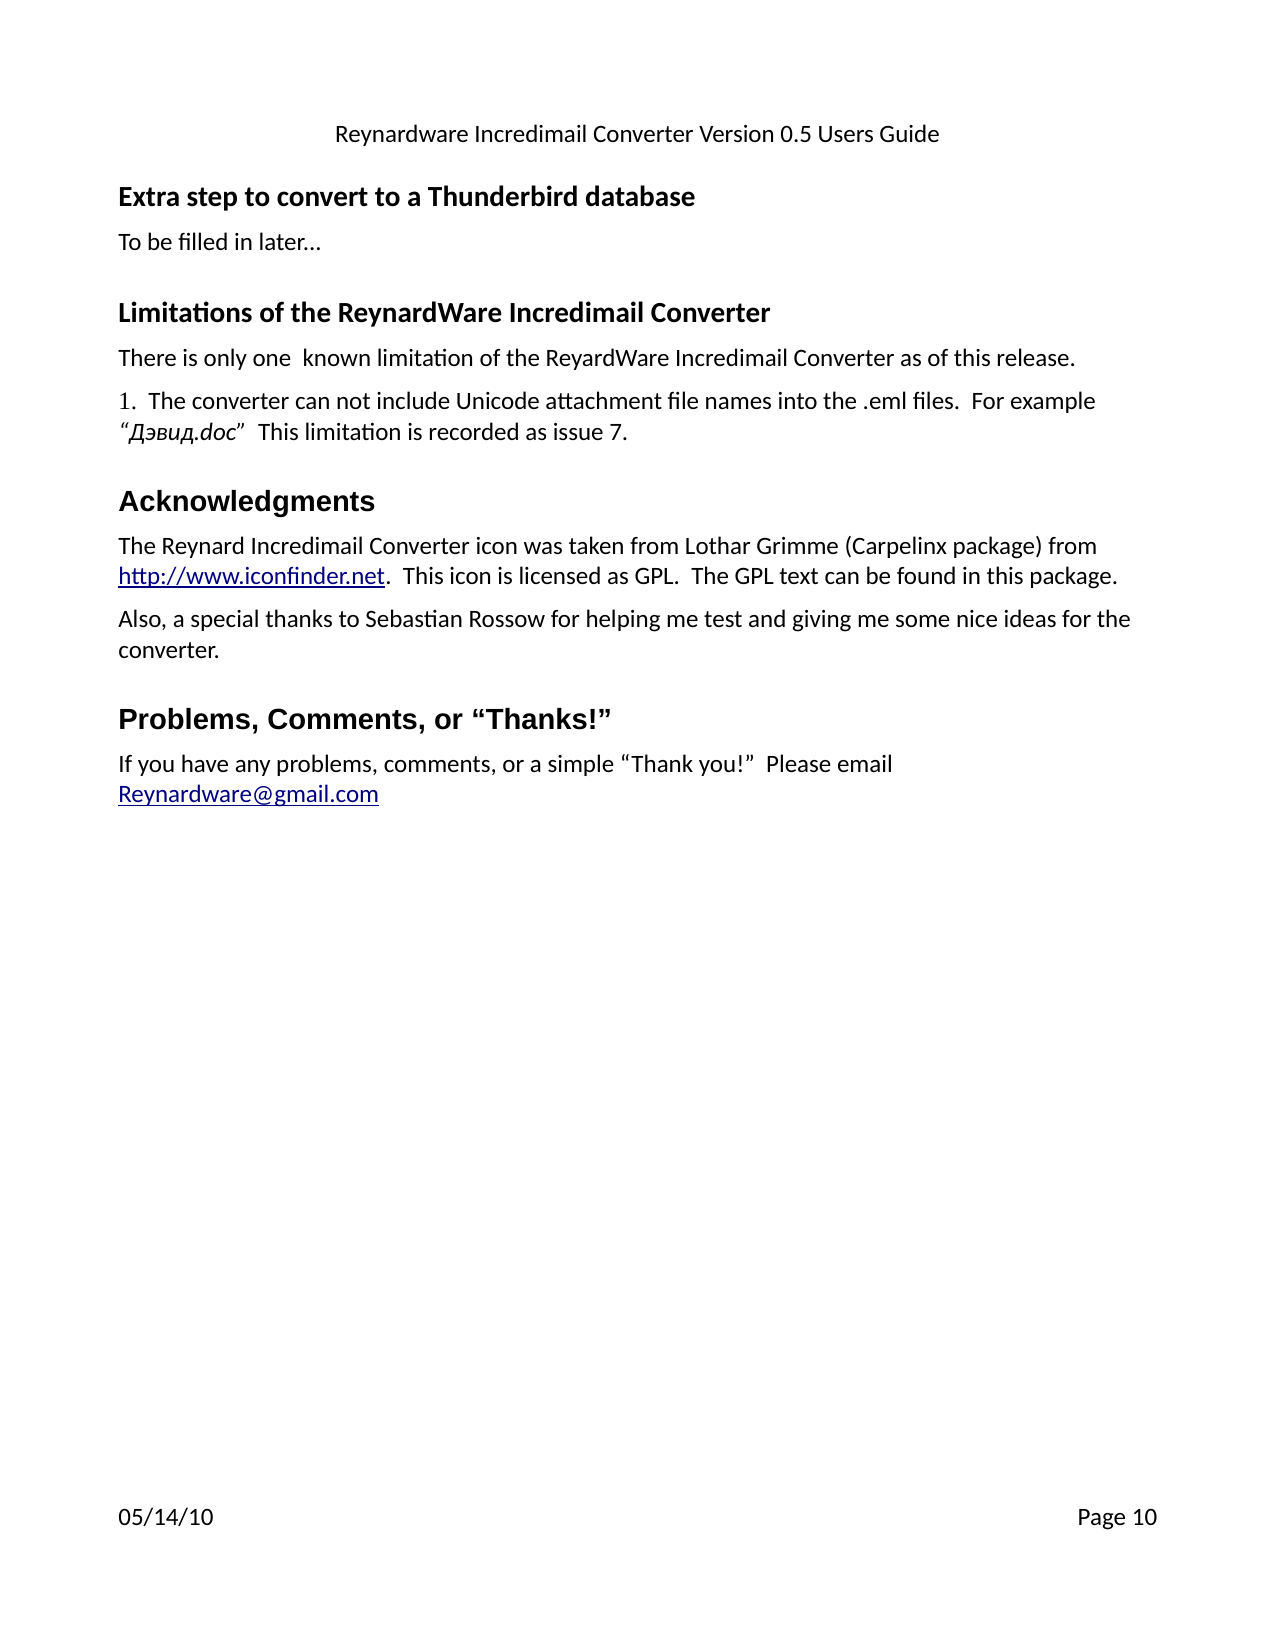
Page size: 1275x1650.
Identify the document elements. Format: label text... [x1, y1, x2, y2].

subtitle Limitations of the ReynardWare Incredimail Converter [118, 294, 1157, 330]
subtitle Acknowledgments [118, 484, 1157, 517]
text The Reynard Incredimail Converter icon was taken from Lothar Grimme (Carpelinx package) from http://www.iconfinder.net. This icon is licensed as GPL. The GPL text can be found in this package. [118, 530, 1157, 591]
text To be filled in later... [118, 226, 1157, 257]
subtitle Problems, Comments, or “Thanks!” [118, 702, 1157, 736]
subtitle Extra step to convert to a Thunderbird database [118, 178, 1157, 214]
text If you have any problems, comments, or a simple “Thank you!” Please email Reynardware@gmail.com [118, 748, 1157, 809]
text There is only one known limitation of the ReyardWare Incredimail Converter as of this release. [118, 342, 1157, 373]
list The converter can not include Unicode attachment file names into the .eml files. For example “Дэвид.doc” This limitation is recorded as issue 7. [118, 385, 1157, 446]
text Also, a special thanks to Sebastian Rossow for helping me test and giving me some nice ideas for the converter. [118, 603, 1157, 664]
